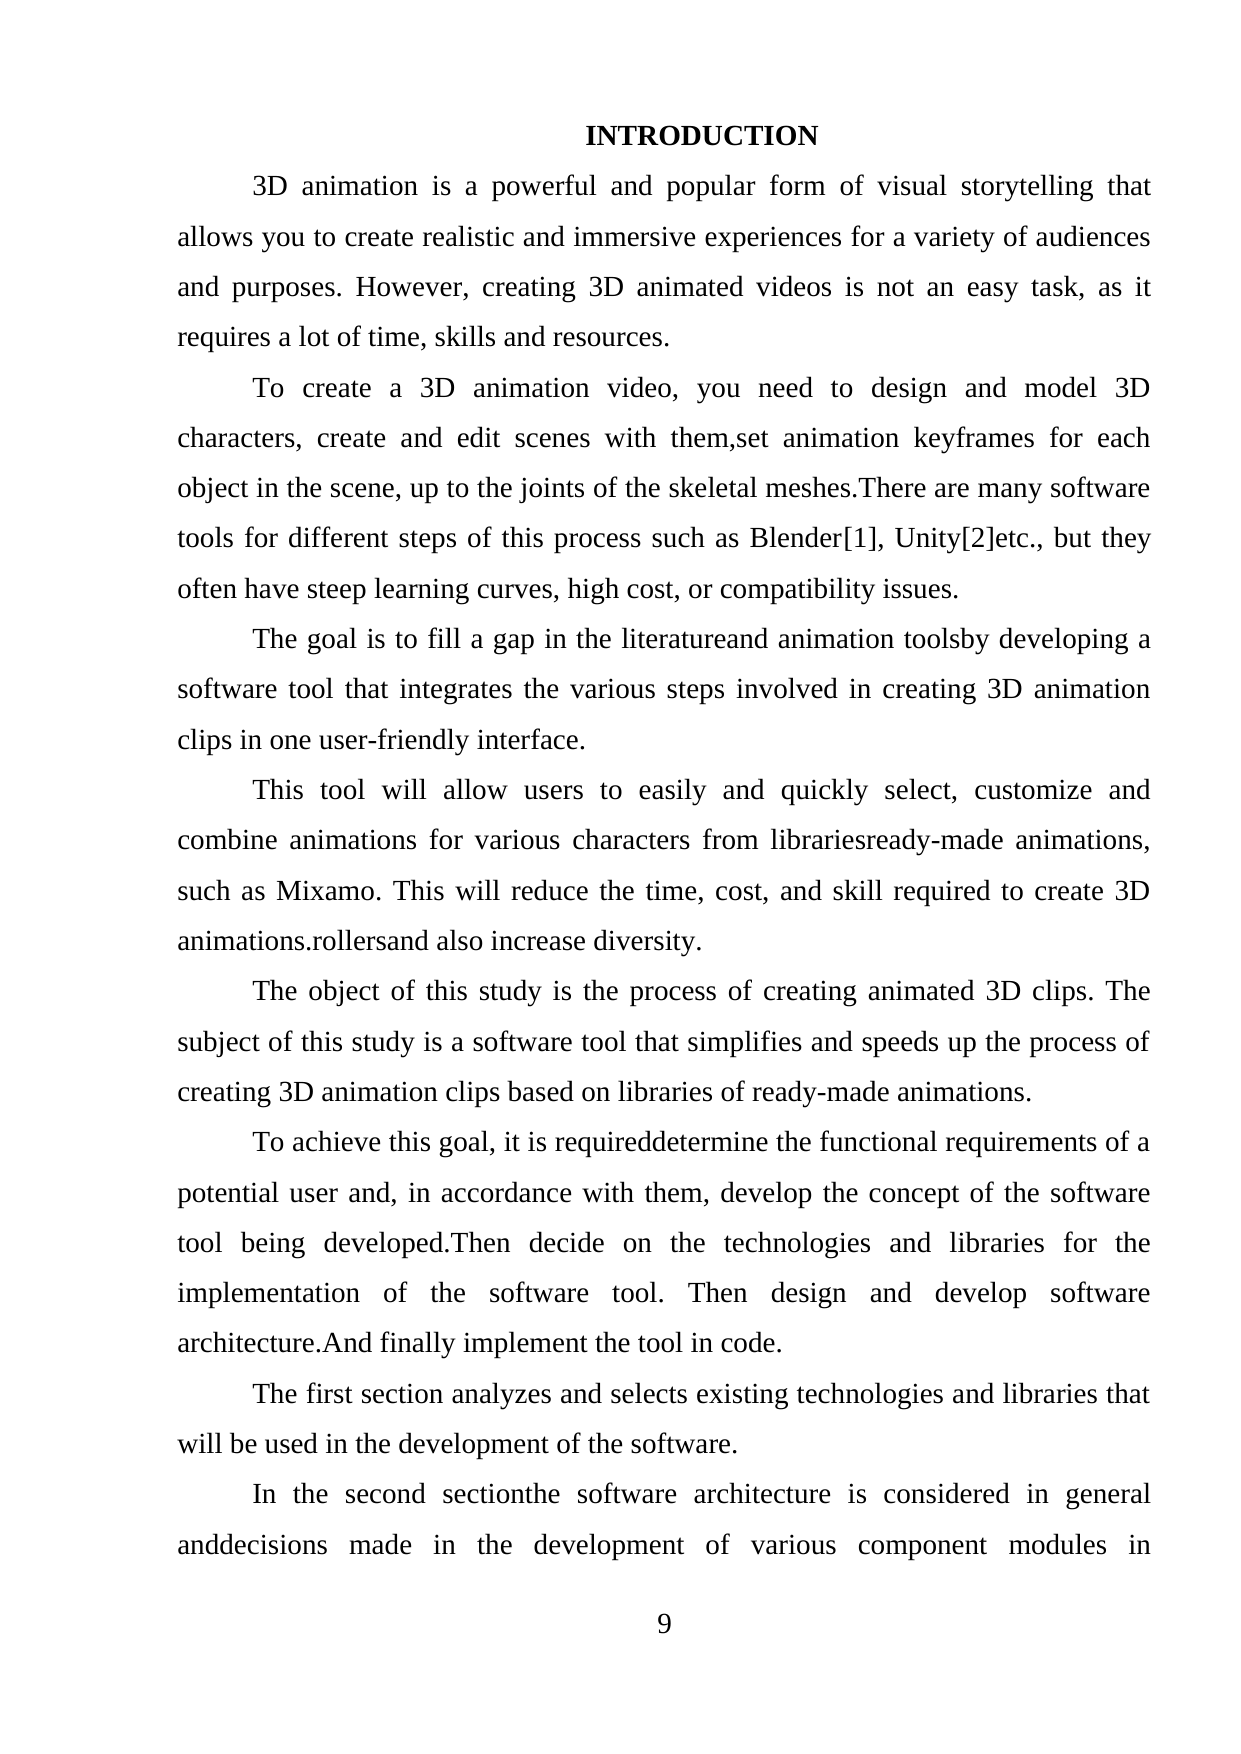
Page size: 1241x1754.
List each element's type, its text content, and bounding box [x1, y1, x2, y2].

text This tool will allow users to easily and quickly select, customize and combine animations for various characters from librariesready-made animations, such as Mixamo. This will reduce the time, cost, and skill required to create 3D animations.rollersand also increase diversity. [177, 772, 1152, 957]
text To create a 3D animation video, you need to design and model 3D characters, create and edit scenes with them,set animation keyframes for each object in the scene, up to the joints of the skeletal meshes.There are many software tools for different steps of this process such as Blender[1], Unity[2]etc., but they often have steep learning curves, high cost, or compatibility issues. [177, 370, 1152, 604]
text To achieve this goal, it is requireddetermine the functional requirements of a potential user and, in accordance with them, develop the concept of the software tool being developed.Then decide on the technologies and libraries for the implementation of the software tool. Then design and develop software architecture.And finally implement the tool in code. [177, 1124, 1152, 1359]
text The goal is to fill a gap in the literatureand animation toolsby developing a software tool that integrates the various steps involved in creating 3D animation clips in one user-friendly interface. [177, 621, 1152, 755]
text INTRODUCTION [177, 118, 1152, 152]
text 3D animation is a powerful and popular form of visual storytelling that allows you to create realistic and immersive experiences for a variety of audiences and purposes. However, creating 3D animated videos is not an easy task, as it requires a lot of time, skills and resources. [177, 168, 1152, 353]
text The object of this study is the process of creating animated 3D clips. The subject of this study is a software tool that simplifies and speeds up the process of creating 3D animation clips based on libraries of ready-made animations. [177, 973, 1152, 1108]
text The first section analyzes and selects existing technologies and libraries that will be used in the development of the software. [177, 1376, 1152, 1460]
text In the second sectionthe software architecture is considered in general anddecisions made in the development of various component modules in [177, 1477, 1152, 1560]
